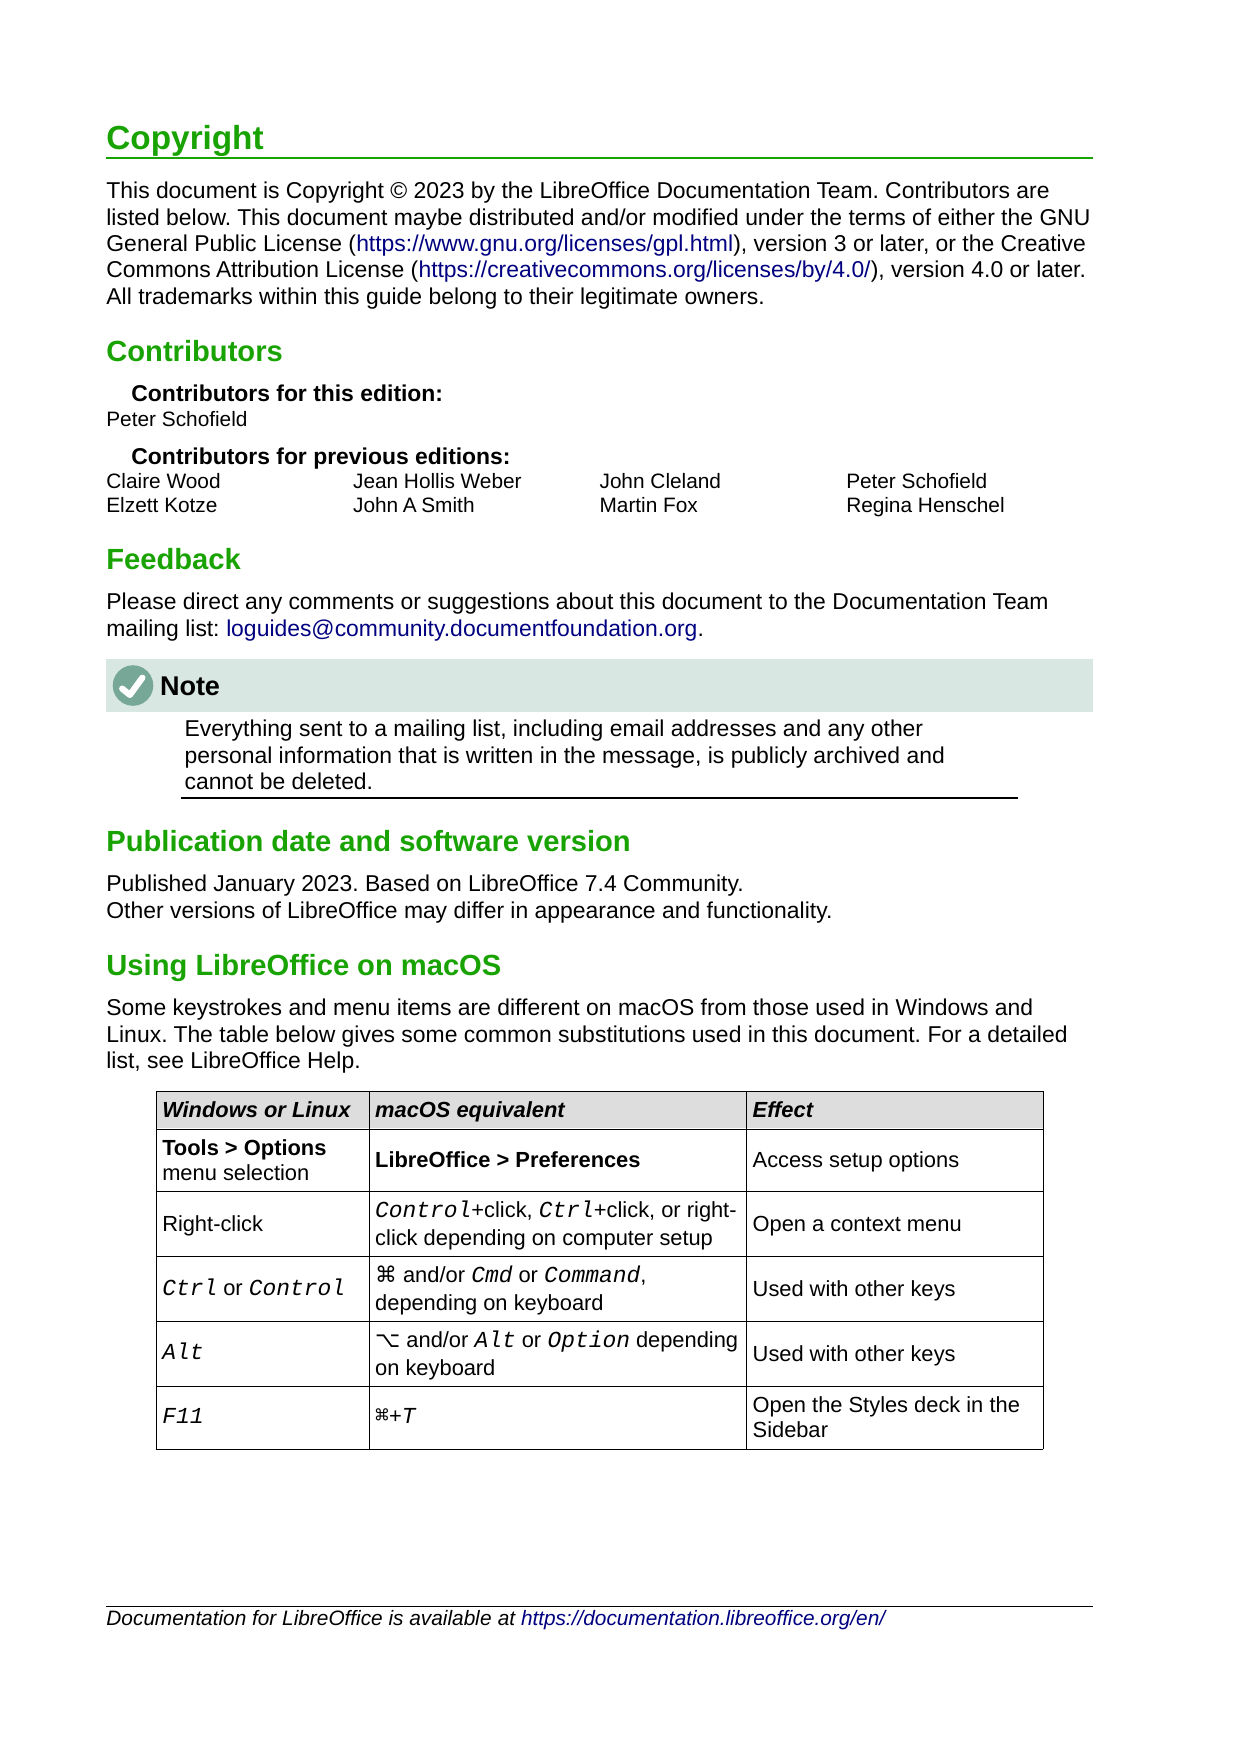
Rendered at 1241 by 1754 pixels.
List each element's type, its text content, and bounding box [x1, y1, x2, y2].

text Regina Henschel [846, 493, 1093, 517]
table_cell Open the Styles deck in the Sidebar [747, 1387, 1043, 1448]
table_cell Alt [157, 1322, 369, 1386]
table_cell Ctrl or Control [157, 1257, 369, 1321]
table_header Windows or Linux [157, 1092, 369, 1128]
subtitle Publication date and software version [106, 824, 1093, 858]
text Jean Hollis Weber [353, 469, 599, 493]
table_cell Used with other keys [747, 1322, 1043, 1386]
text Published January 2023. Based on LibreOffice 7.4 Community. Other versions of LibreOffice may differ in appearance and functionality. [106, 870, 1093, 923]
text Please direct any comments or suggestions about this document to the Documentation Team mailing list: loguides@community.documentfoundation.org. [106, 588, 1093, 641]
table_cell Tools > Options menu selection [157, 1130, 369, 1191]
subtitle Copyright [106, 118, 1093, 157]
text John Cleland [599, 469, 846, 493]
table_cell F11 [157, 1387, 369, 1448]
table_cell Used with other keys [747, 1257, 1043, 1321]
table_cell Control+click, Ctrl+click, or right-click depending on computer setup [370, 1192, 746, 1256]
text Everything sent to a mailing list, including email addresses and any other personal information that is written in the message, is publicly archived and cannot be deleted. [181, 712, 1018, 797]
table_cell LibreOffice > Preferences [370, 1130, 746, 1191]
table_cell ⌘ and/or Cmd or Command, depending on keyboard [370, 1257, 746, 1321]
text John A Smith [353, 493, 599, 517]
table_header macOS equivalent [370, 1092, 746, 1128]
table_cell Open a context menu [747, 1192, 1043, 1256]
subtitle Contributors [106, 334, 1093, 368]
table_cell Right-click [157, 1192, 369, 1256]
table_cell ⌥ and/or Alt or Option depending on keyboard [370, 1322, 746, 1386]
text Claire Wood [106, 469, 353, 493]
text Contributors for this edition: [131, 380, 1093, 407]
text Peter Schofield [846, 469, 1093, 493]
subtitle Using LibreOffice on macOS [106, 948, 1093, 982]
table_cell ⌘+T [370, 1387, 746, 1448]
text Some keystrokes and menu items are different on macOS from those used in Windows and Linux. The table below gives some common substitutions used in this document. For a detailed list, see LibreOffice Help. [106, 994, 1093, 1073]
table_cell Access setup options [747, 1130, 1043, 1191]
text Contributors for previous editions: [131, 443, 1093, 469]
text Elzett Kotze [106, 493, 353, 517]
table_header Effect [747, 1092, 1043, 1128]
subtitle Note [106, 659, 1093, 712]
subtitle Feedback [106, 542, 1093, 576]
text Peter Schofield [106, 407, 353, 431]
text Martin Fox [599, 493, 846, 517]
text This document is Copyright © 2023 by the LibreOffice Documentation Team. Contributors are listed below. This document maybe distributed and/or modified under the terms of either the GNU General Public License (https://www.gnu.org/licenses/gpl.html), version 3 or later, or the Creative Commons Attribution License (https://creativecommons.org/licenses/by/4.0/), version 4.0 or later. All trademarks within this guide belong to their legitimate owners. [106, 177, 1093, 309]
